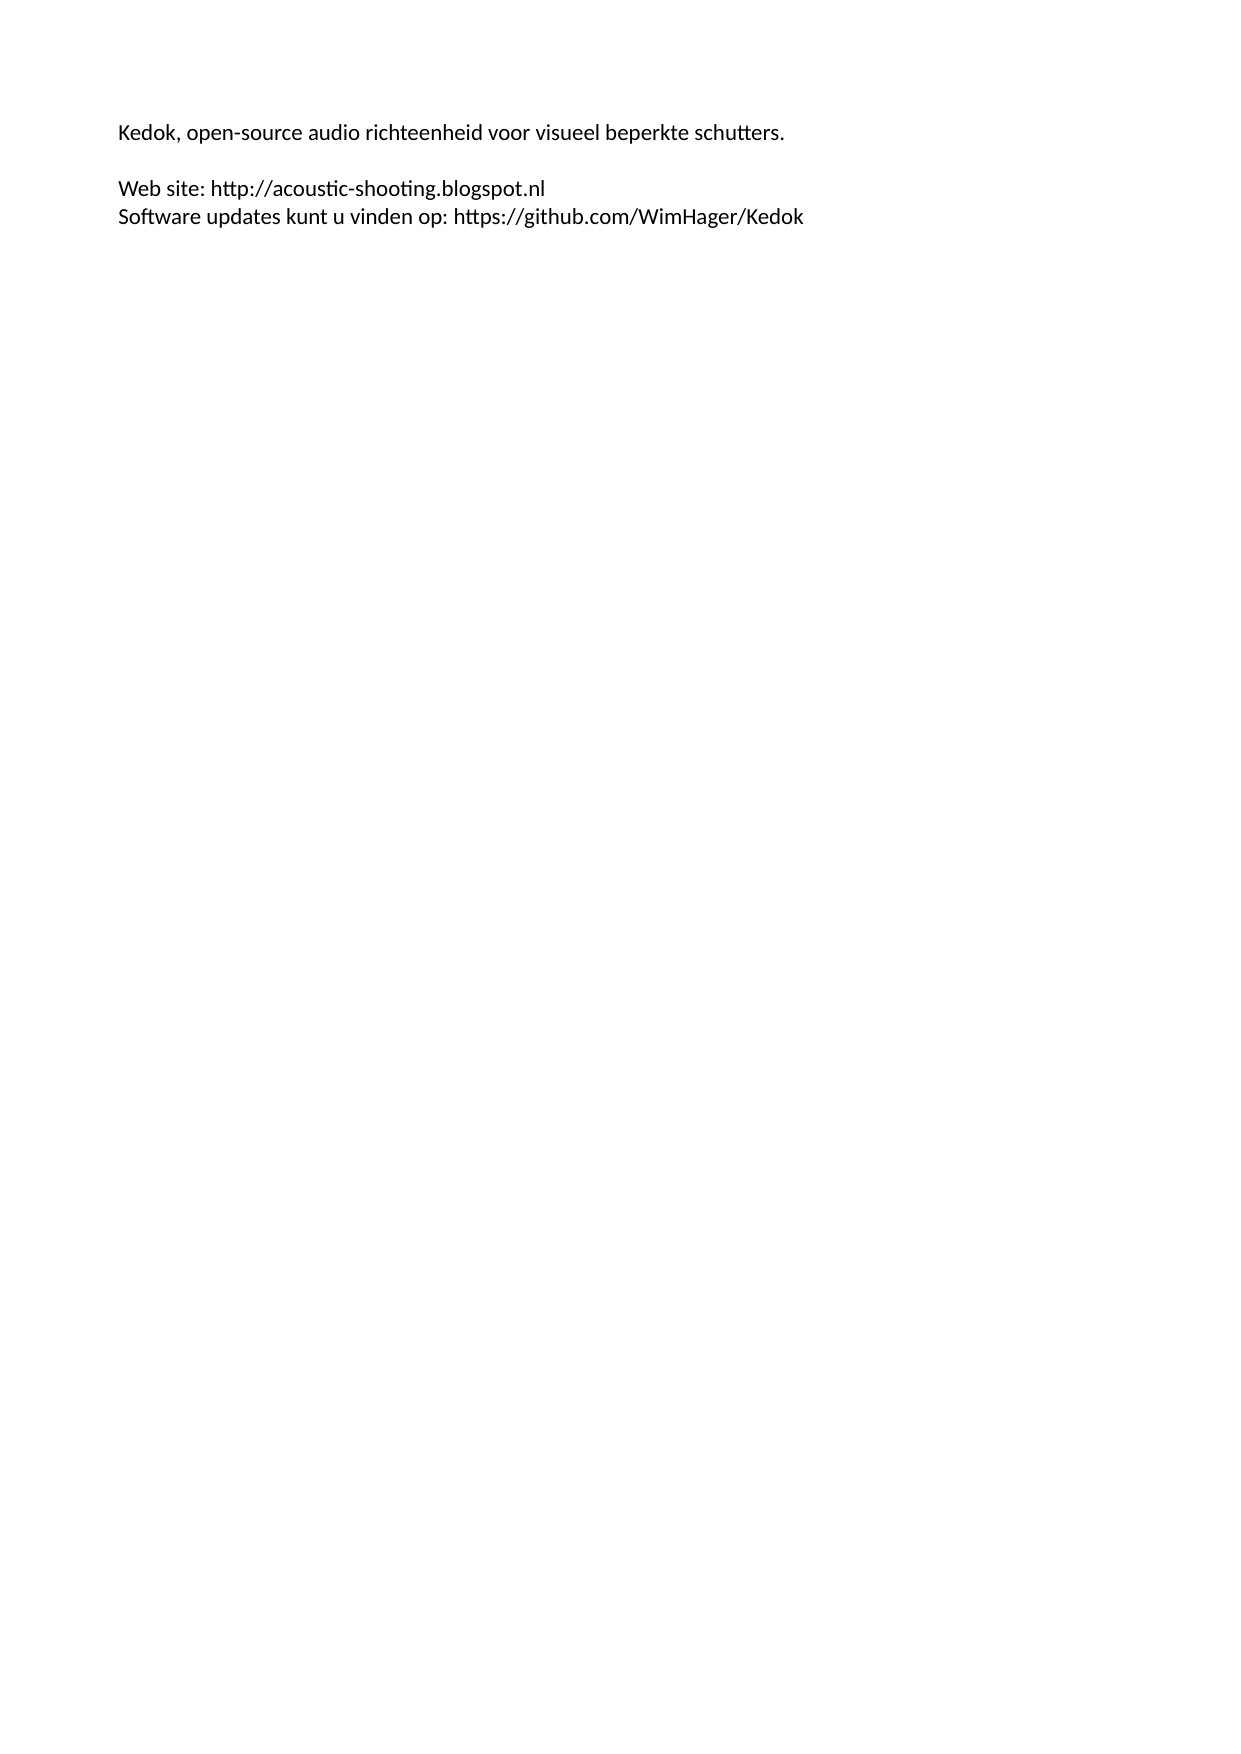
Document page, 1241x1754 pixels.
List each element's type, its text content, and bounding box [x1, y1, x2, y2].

text Kedok, open-source audio richteenheid voor visueel beperkte schutters. [118, 118, 1122, 146]
text Web site: http://acoustic-shooting.blogspot.nl [118, 174, 1122, 202]
text Software updates kunt u vinden op: https://github.com/WimHager/Kedok [118, 202, 1122, 230]
